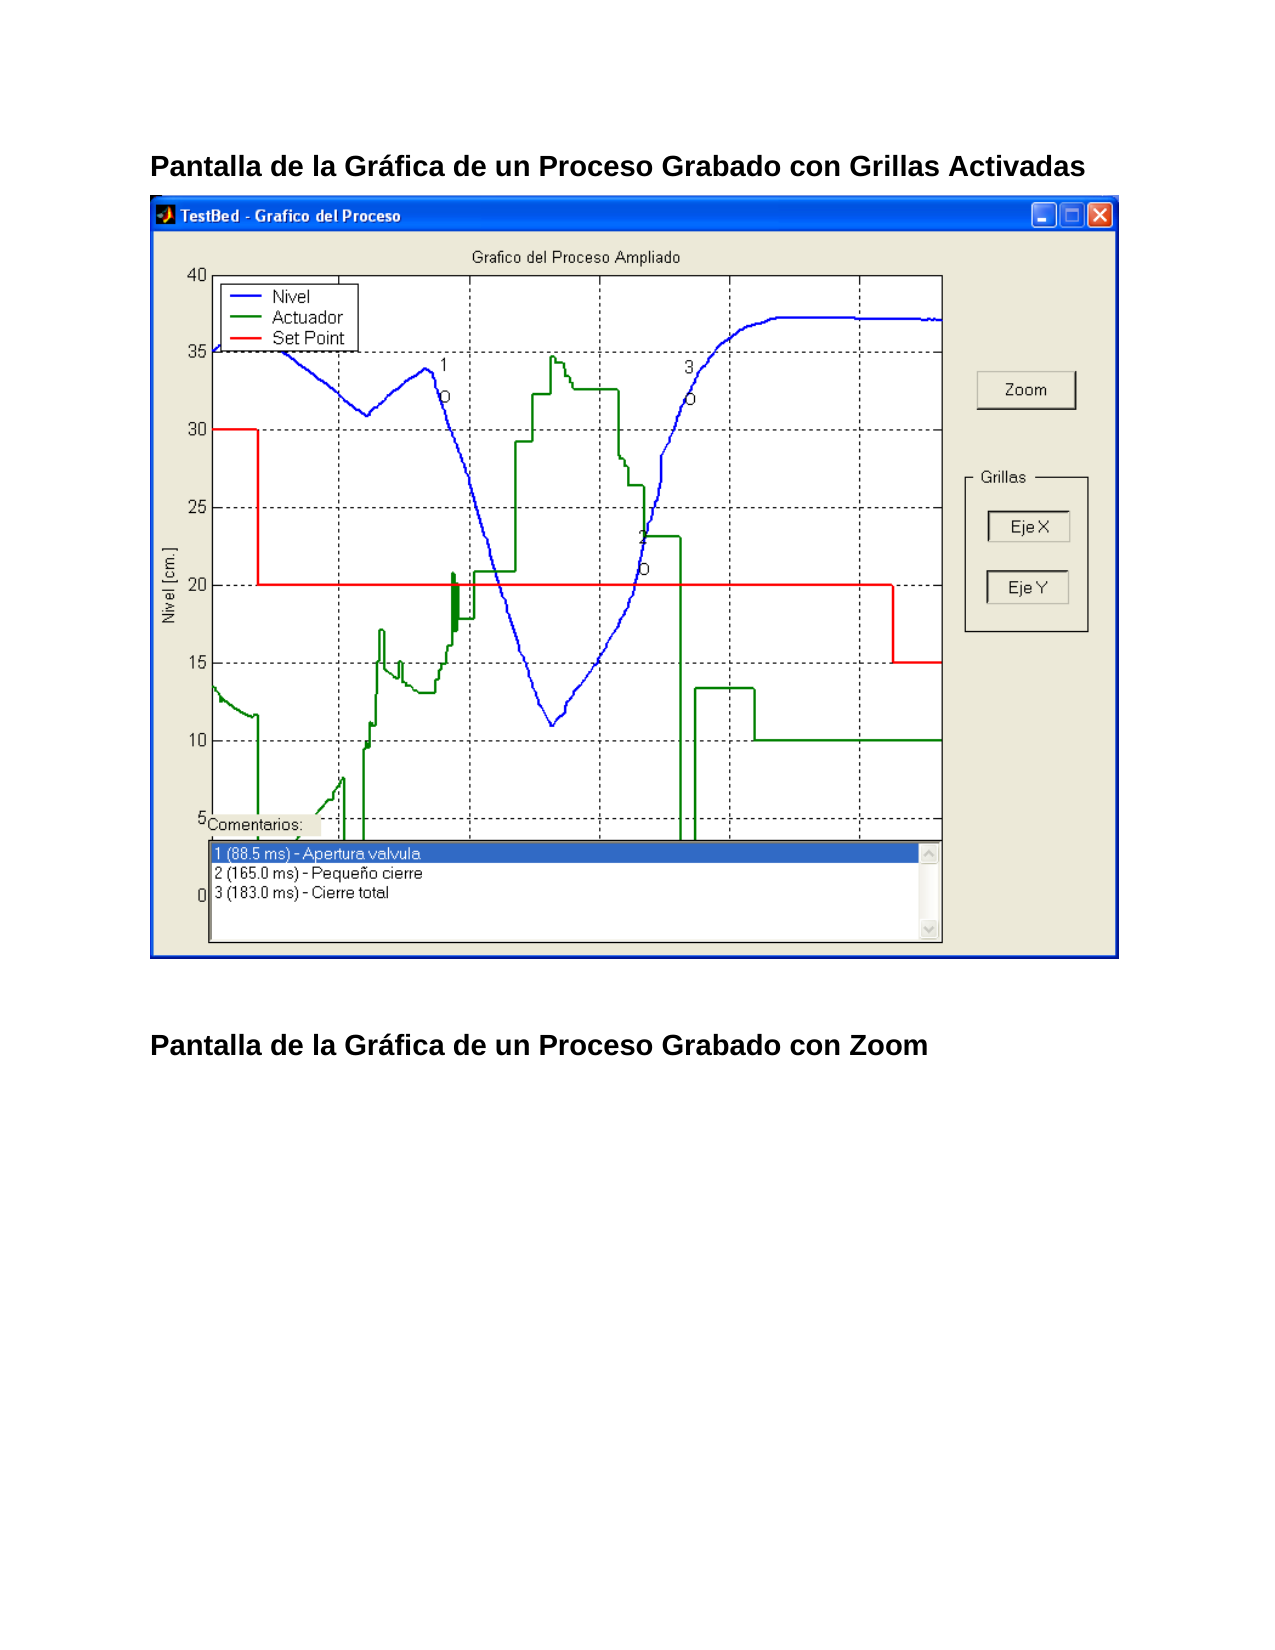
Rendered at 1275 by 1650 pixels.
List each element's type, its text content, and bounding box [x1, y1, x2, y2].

subtitle Pantalla de la Gráfica de un Proceso Grabado con Zoom [150, 1029, 1125, 1061]
subtitle Pantalla de la Gráfica de un Proceso Grabado con Grillas Activadas [150, 150, 1125, 183]
picture [150, 195, 1119, 959]
